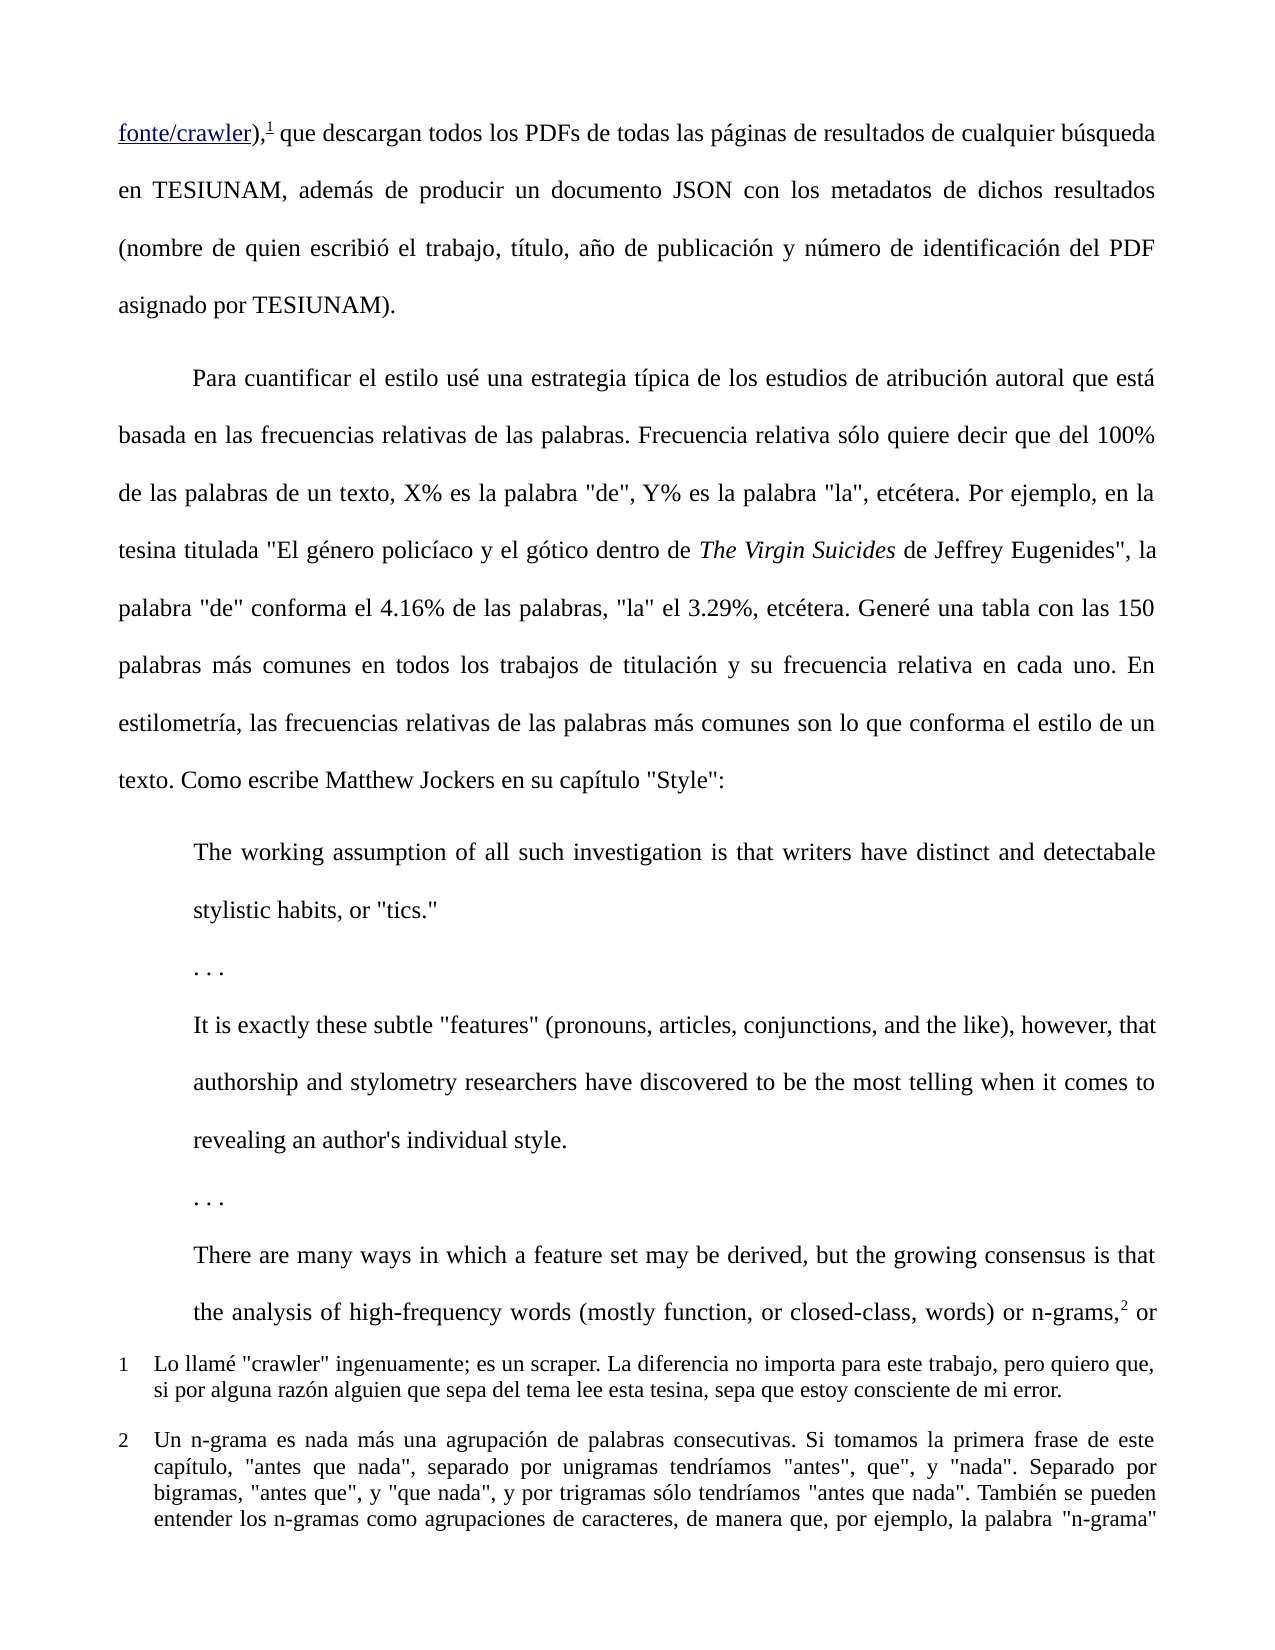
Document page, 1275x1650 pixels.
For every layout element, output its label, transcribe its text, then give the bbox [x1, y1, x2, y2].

text It is exactly these subtle "features" (pronouns, articles, conjunctions, and the like), however, that authorship and stylometry researchers have discovered to be the most telling when it comes to revealing an author's individual style. [193, 1010, 1157, 1153]
text . . . [193, 1182, 1157, 1211]
text Lo llamé "crawler" ingenuamente; es un scraper. La diferencia no importa para este trabajo, pero quiero que, si por alguna razón alguien que sepa del tema lee esta tesina, sepa que estoy consciente de mi error. [118, 1350, 1157, 1402]
text Para cuantificar el estilo usé una estrategia típica de los estudios de atribución autoral que está basada en las frecuencias relativas de las palabras. Frecuencia relativa sólo quiere decir que del 100% de las palabras de un texto, X% es la palabra "de", Y% es la palabra "la", etcétera. Por ejemplo, en la tesina titulada "El género policíaco y el gótico dentro de The Virgin Suicides de Jeffrey Eugenides", la palabra "de" conforma el 4.16% de las palabras, "la" el 3.29%, etcétera. Generé una tabla con las 150 palabras más comunes en todos los trabajos de titulación y su frecuencia relativa en cada uno. En estilometría, las frecuencias relativas de las palabras más comunes son lo que conforma el estilo de un texto. Como escribe Matthew Jockers en su capítulo "Style": [118, 363, 1157, 794]
text . . . [193, 952, 1157, 981]
text fonte/crawler), que descargan todos los PDFs de todas las páginas de resultados de cualquier búsqueda en TESIUNAM, además de producir un documento JSON con los metadatos de dichos resultados (nombre de quien escribió el trabajo, título, año de publicación y número de identificación del PDF asignado por TESIUNAM). [118, 118, 1157, 319]
text The working assumption of all such investigation is that writers have distinct and detectabale stylistic habits, or "tics." [193, 837, 1157, 923]
text Un n-grama es nada más una agrupación de palabras consecutivas. Si tomamos la primera frase de este capítulo, "antes que nada", separado por unigramas tendríamos "antes", que", y "nada". Separado por bigramas, "antes que", y "que nada", y por trigramas sólo tendríamos "antes que nada". También se pueden entender los n-gramas como agrupaciones de caracteres, de manera que, por ejemplo, la palabra "n-grama" [118, 1426, 1157, 1532]
text There are many ways in which a feature set may be derived, but the growing consensus is that the analysis of high-frequency words (mostly function, or closed-class, words) or n-grams, or both, provides the most consistently reliable results in authorship attribution problems. (Jockers 63-4) [193, 1240, 1157, 1326]
